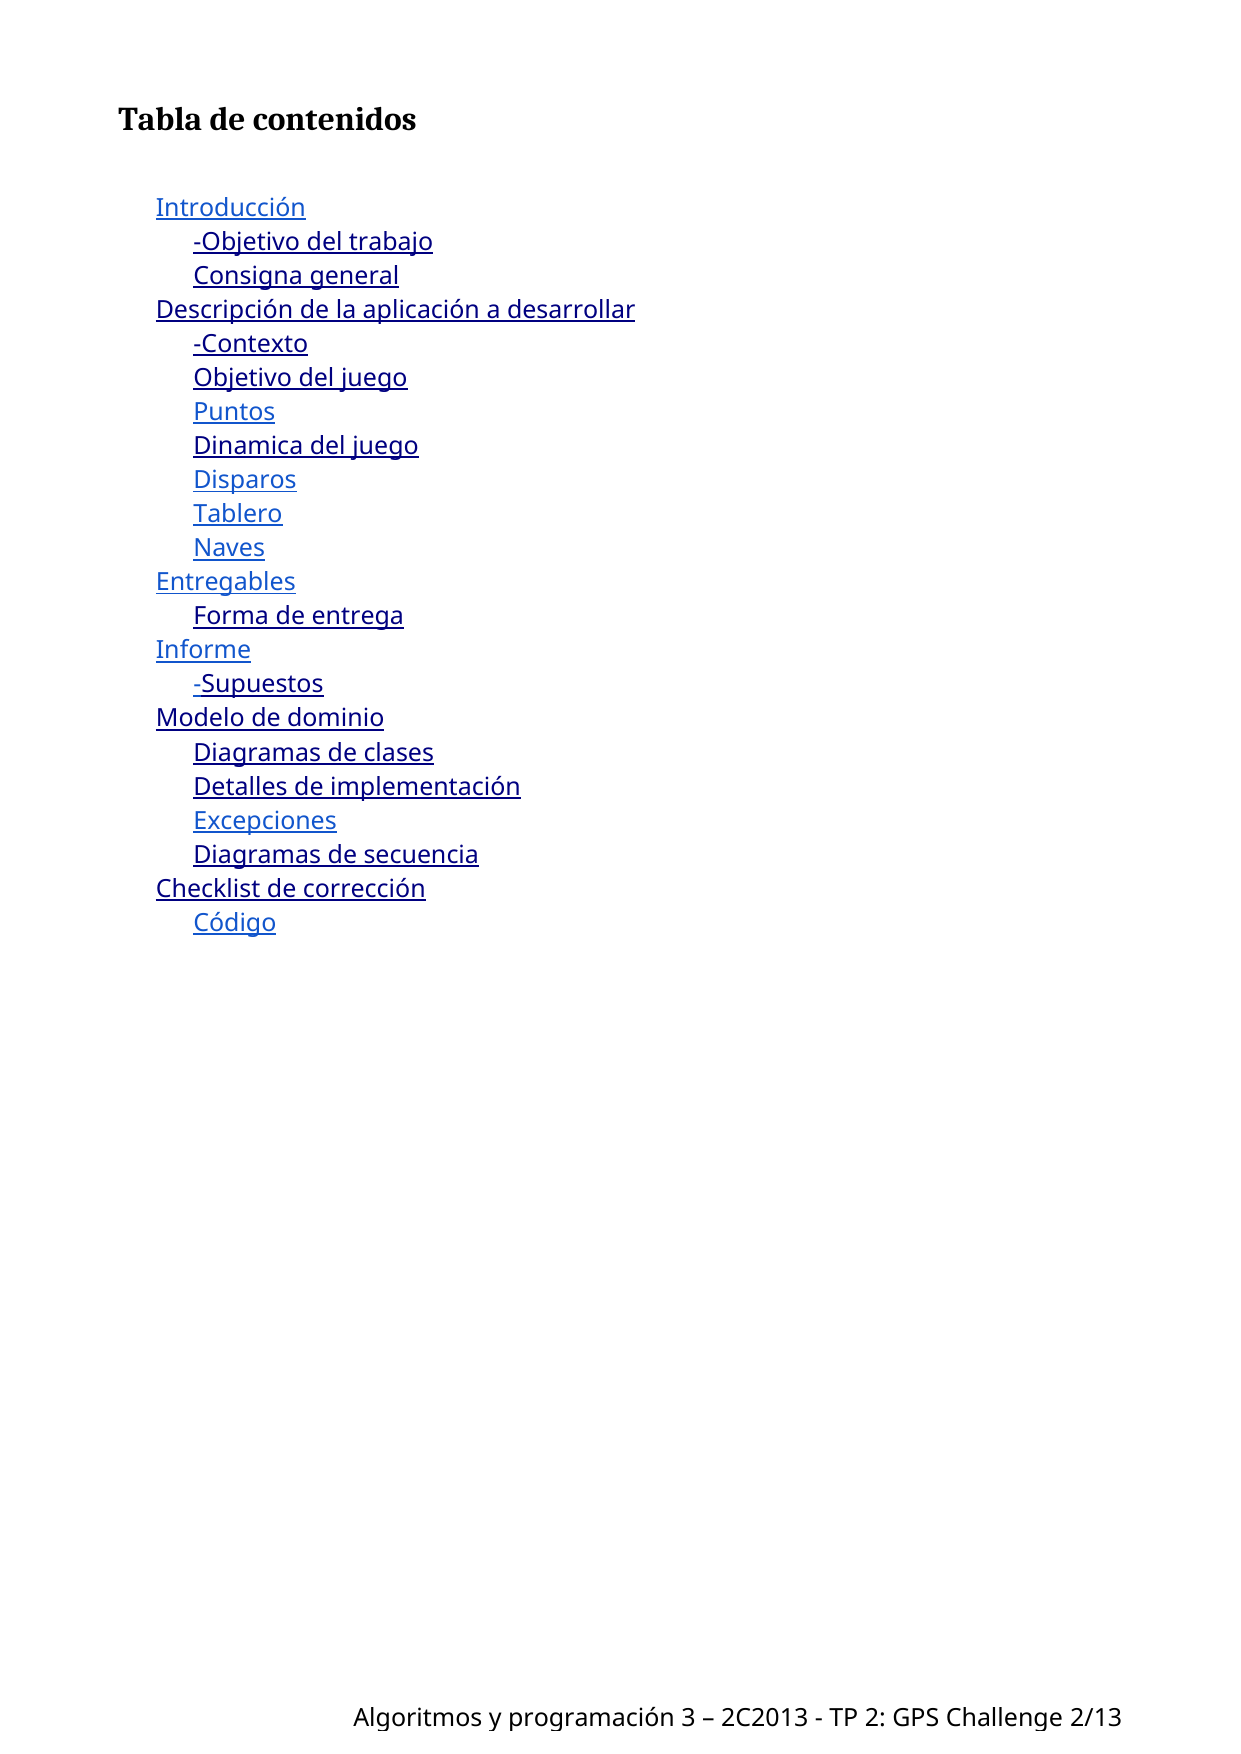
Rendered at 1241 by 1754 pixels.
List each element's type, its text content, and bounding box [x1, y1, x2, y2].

text Dinamica del juego [193, 428, 1122, 462]
text Informe [156, 632, 1122, 666]
text Puntos [193, 393, 1122, 428]
text Checklist de corrección [156, 870, 1122, 904]
text Consigna general [193, 257, 1122, 291]
text Introducción [156, 189, 1122, 223]
text Excepciones [193, 802, 1122, 836]
text Detalles de implementación [193, 768, 1122, 802]
text Código [193, 904, 1122, 938]
text Diagramas de clases [193, 734, 1122, 768]
text -Contexto [193, 325, 1122, 359]
text -Supuestos [193, 666, 1122, 700]
text Tabla de contenidos [118, 100, 1122, 138]
text Descripción de la aplicación a desarrollar [156, 291, 1122, 325]
text Diagramas de secuencia [193, 836, 1122, 870]
text Naves [193, 530, 1122, 564]
text Objetivo del juego [193, 359, 1122, 393]
text Modelo de dominio [156, 700, 1122, 734]
text Forma de entrega [193, 598, 1122, 632]
text Entregables [156, 564, 1122, 598]
text Disparos [193, 462, 1122, 496]
text -Objetivo del trabajo [193, 223, 1122, 257]
text Tablero [193, 496, 1122, 530]
